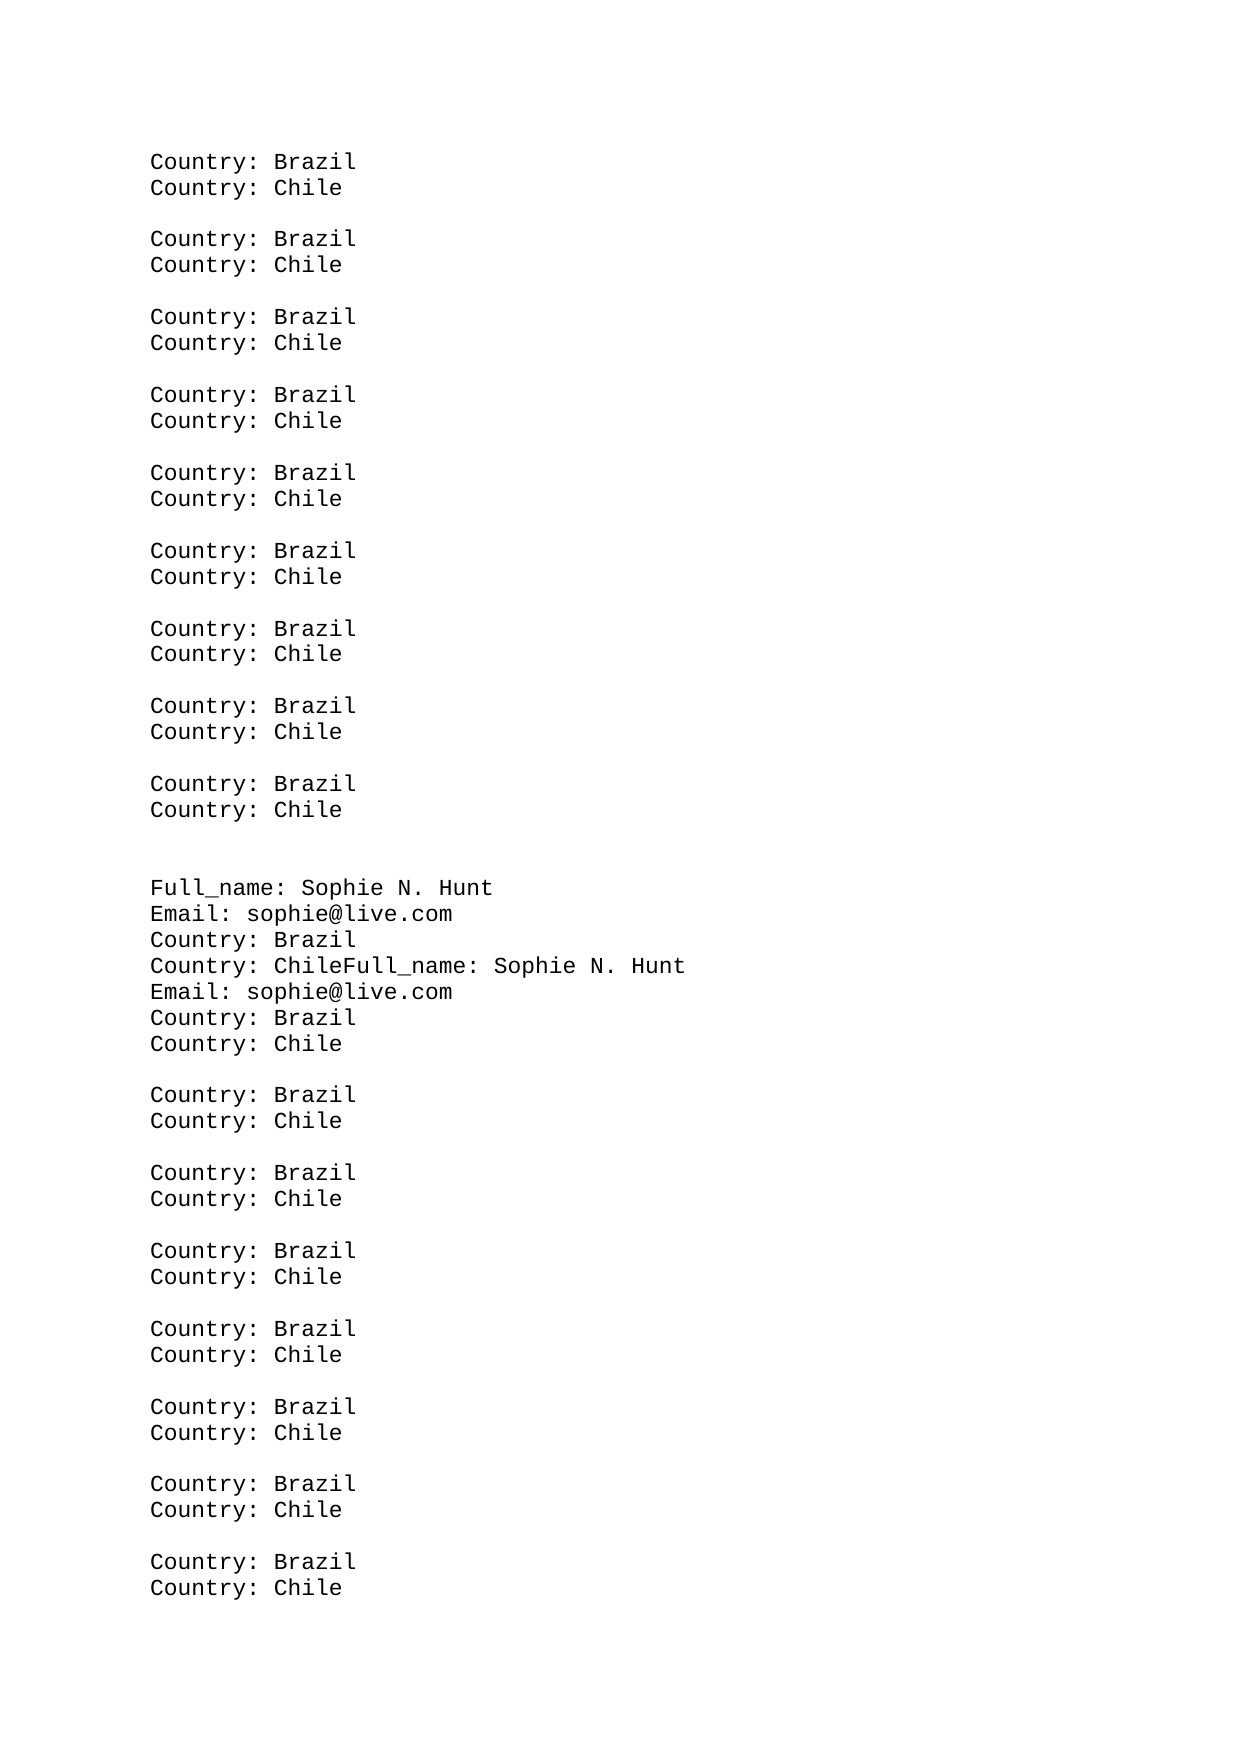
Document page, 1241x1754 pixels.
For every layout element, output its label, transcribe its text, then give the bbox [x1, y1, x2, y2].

text Country: Brazil [150, 772, 1090, 798]
text Country: Chile [150, 254, 1090, 280]
text Country: Brazil [150, 617, 1090, 643]
text Country: Chile [150, 487, 1090, 513]
text Country: Brazil [150, 539, 1090, 565]
text Country: Chile [150, 409, 1090, 435]
text Email: sophie@live.com [150, 902, 1090, 928]
text Country: Brazil [150, 383, 1090, 409]
text Email: sophie@live.com [150, 980, 1090, 1006]
text Country: Brazil [150, 228, 1090, 254]
text Country: Brazil [150, 1239, 1090, 1265]
text Country: Chile [150, 1110, 1090, 1136]
text Country: Brazil [150, 928, 1090, 954]
text Country: Brazil [150, 1551, 1090, 1577]
text Country: Chile [150, 1577, 1090, 1602]
text Country: Chile [150, 798, 1090, 824]
text Country: Chile [150, 176, 1090, 202]
text Country: Chile [150, 1499, 1090, 1525]
text Country: Chile [150, 643, 1090, 669]
text Country: Brazil [150, 1006, 1090, 1032]
text Country: Chile [150, 565, 1090, 591]
text Country: Chile [150, 721, 1090, 747]
text Country: Brazil [150, 1317, 1090, 1343]
text Country: Brazil [150, 1162, 1090, 1187]
text Country: Brazil [150, 150, 1090, 176]
text Country: Chile [150, 1265, 1090, 1291]
text Country: Brazil [150, 306, 1090, 332]
text Country: Chile [150, 1421, 1090, 1447]
text Country: Chile [150, 1343, 1090, 1369]
text Full_name: Sophie N. Hunt [150, 876, 1090, 902]
text Country: Brazil [150, 1395, 1090, 1421]
text Country: Brazil [150, 1084, 1090, 1110]
text Country: Brazil [150, 695, 1090, 721]
text Country: Brazil [150, 461, 1090, 487]
text Country: Chile [150, 1187, 1090, 1213]
text Country: Brazil [150, 1473, 1090, 1499]
text Country: Chile [150, 1032, 1090, 1058]
text Country: Chile [150, 332, 1090, 357]
text Country: ChileFull_name: Sophie N. Hunt [150, 954, 1090, 980]
